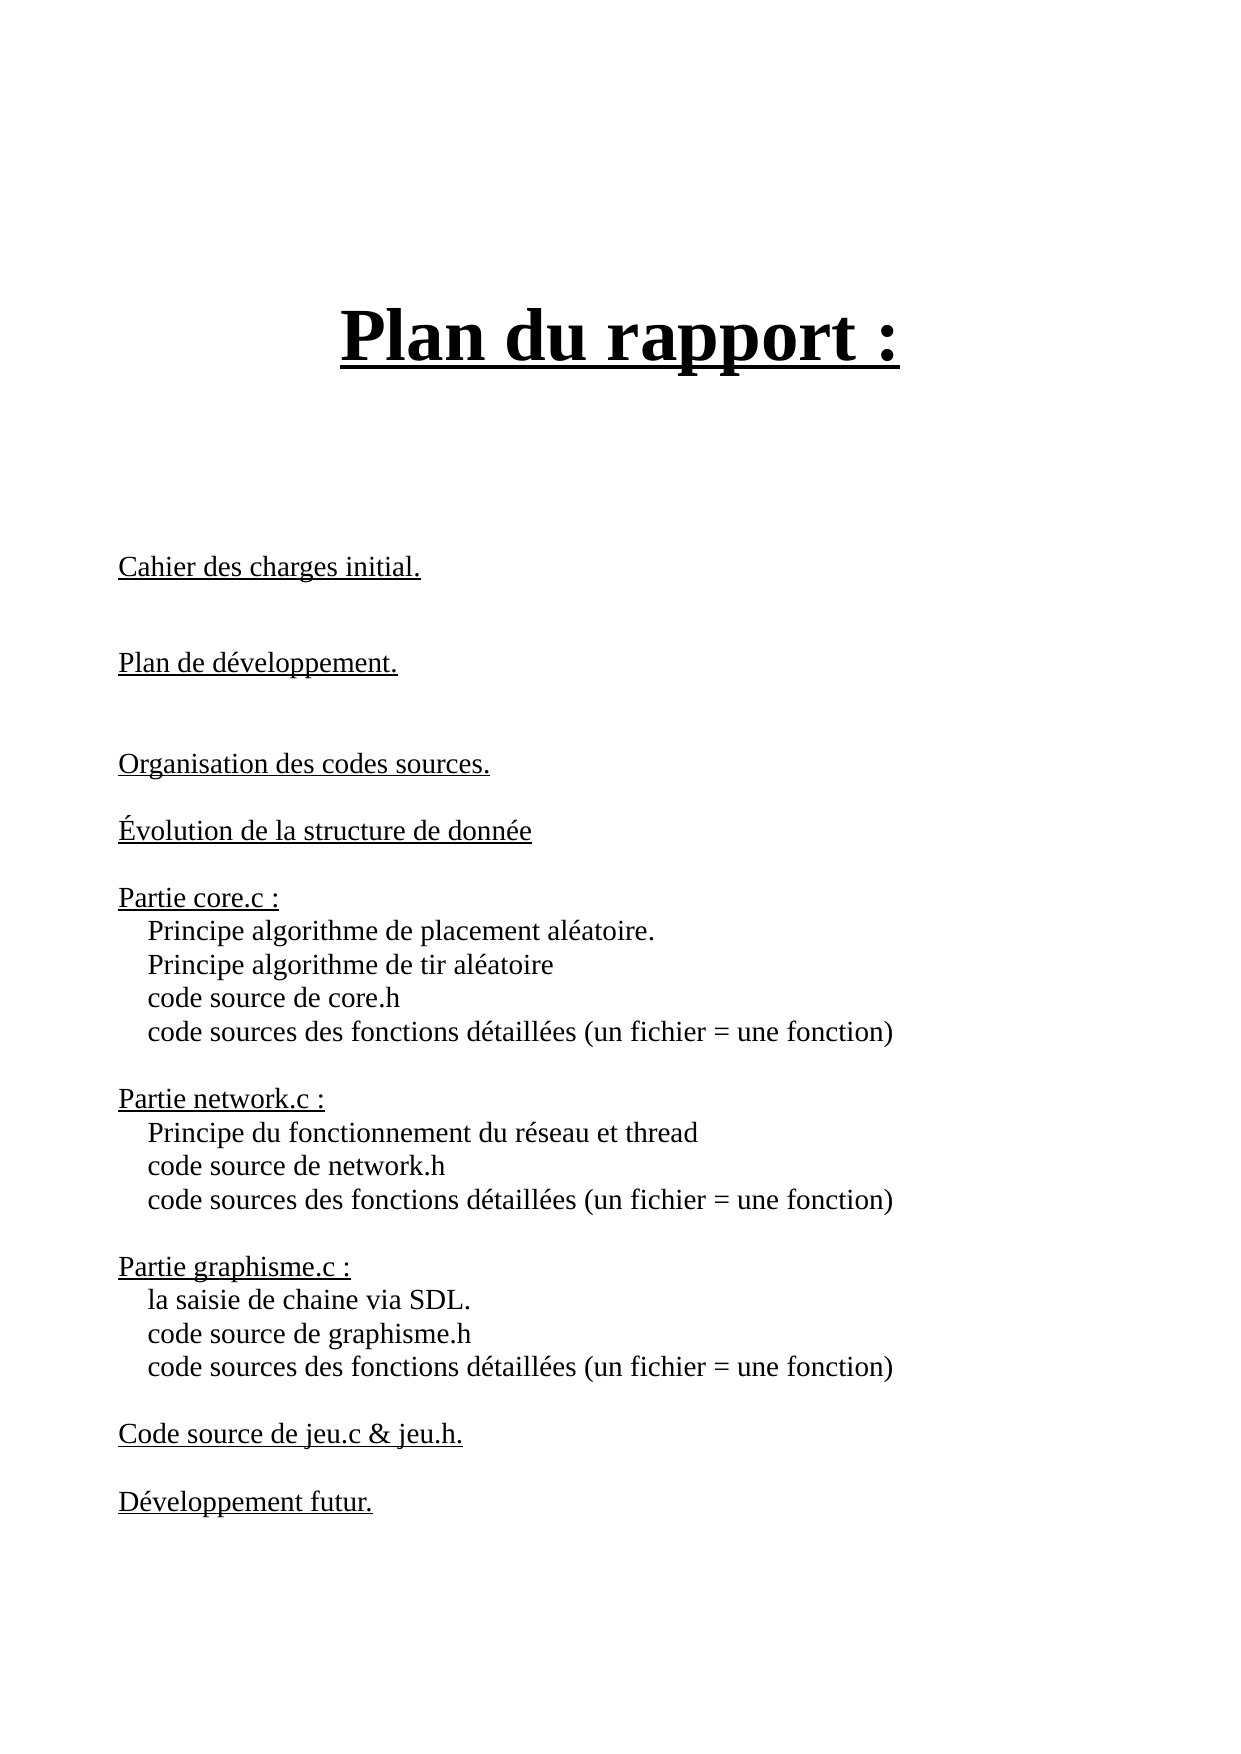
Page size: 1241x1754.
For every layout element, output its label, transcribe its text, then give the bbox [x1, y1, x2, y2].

text Développement futur. [118, 1484, 1122, 1517]
text code sources des fonctions détaillées (un fichier = une fonction) [118, 1014, 1122, 1048]
text Partie graphisme.c : [118, 1249, 1122, 1282]
text Plan du rapport : [118, 291, 1122, 377]
text Évolution de la structure de donnée [118, 813, 1122, 846]
text Partie core.c : [118, 880, 1122, 913]
text Organisation des codes sources. [118, 746, 1122, 779]
text code sources des fonctions détaillées (un fichier = une fonction) [118, 1182, 1122, 1215]
text code sources des fonctions détaillées (un fichier = une fonction) [118, 1349, 1122, 1383]
text Plan de développement. [118, 645, 1122, 679]
text code source de core.h [118, 981, 1122, 1014]
text code source de network.h [118, 1148, 1122, 1182]
text la saisie de chaine via SDL. [118, 1282, 1122, 1316]
text Principe algorithme de tir aléatoire [118, 947, 1122, 981]
text code source de graphisme.h [118, 1316, 1122, 1349]
text Principe du fonctionnement du réseau et thread [118, 1115, 1122, 1148]
text Cahier des charges initial. [118, 549, 1122, 583]
text Principe algorithme de placement aléatoire. [118, 913, 1122, 947]
text Partie network.c : [118, 1081, 1122, 1115]
text Code source de jeu.c & jeu.h. [118, 1417, 1122, 1450]
